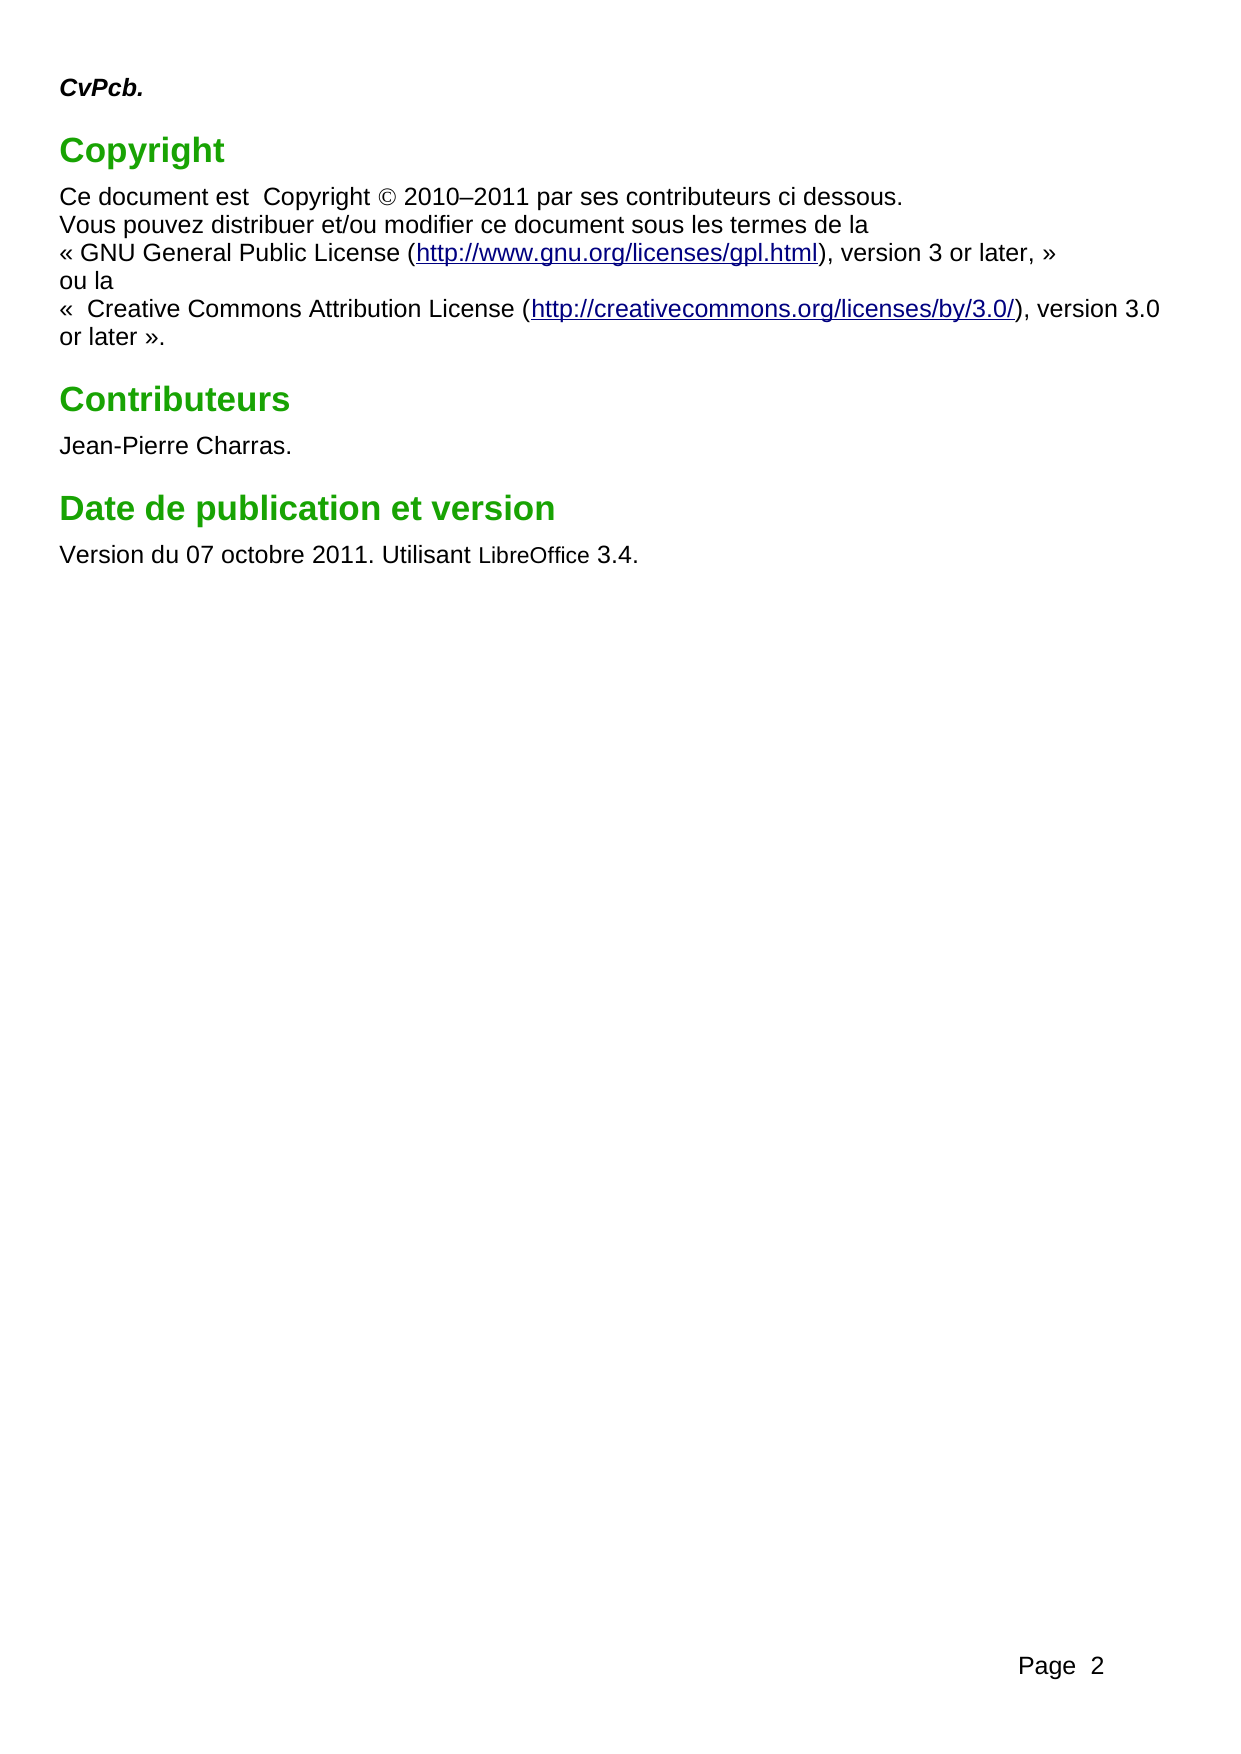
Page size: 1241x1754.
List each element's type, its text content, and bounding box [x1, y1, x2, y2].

text Ce document est Copyright © 2010–2011 par ses contributeurs ci dessous. [59, 183, 1181, 211]
text Version du 07 octobre 2011. Utilisant LibreOffice 3.4. [59, 541, 1181, 568]
text ou la [59, 267, 1181, 295]
text « GNU General Public License (http://www.gnu.org/licenses/gpl.html), version 3 or later, » [59, 239, 1181, 267]
text Contributeurs [59, 380, 1181, 419]
text Jean-Pierre Charras. [59, 432, 1181, 460]
text Copyright [59, 131, 1181, 170]
text Vous pouvez distribuer et/ou modifier ce document sous les termes de la [59, 211, 1181, 239]
text Date de publication et version [59, 489, 1181, 528]
text « Creative Commons Attribution License (http://creativecommons.org/licenses/by/3.0/), version 3.0 or later ». [59, 295, 1181, 351]
